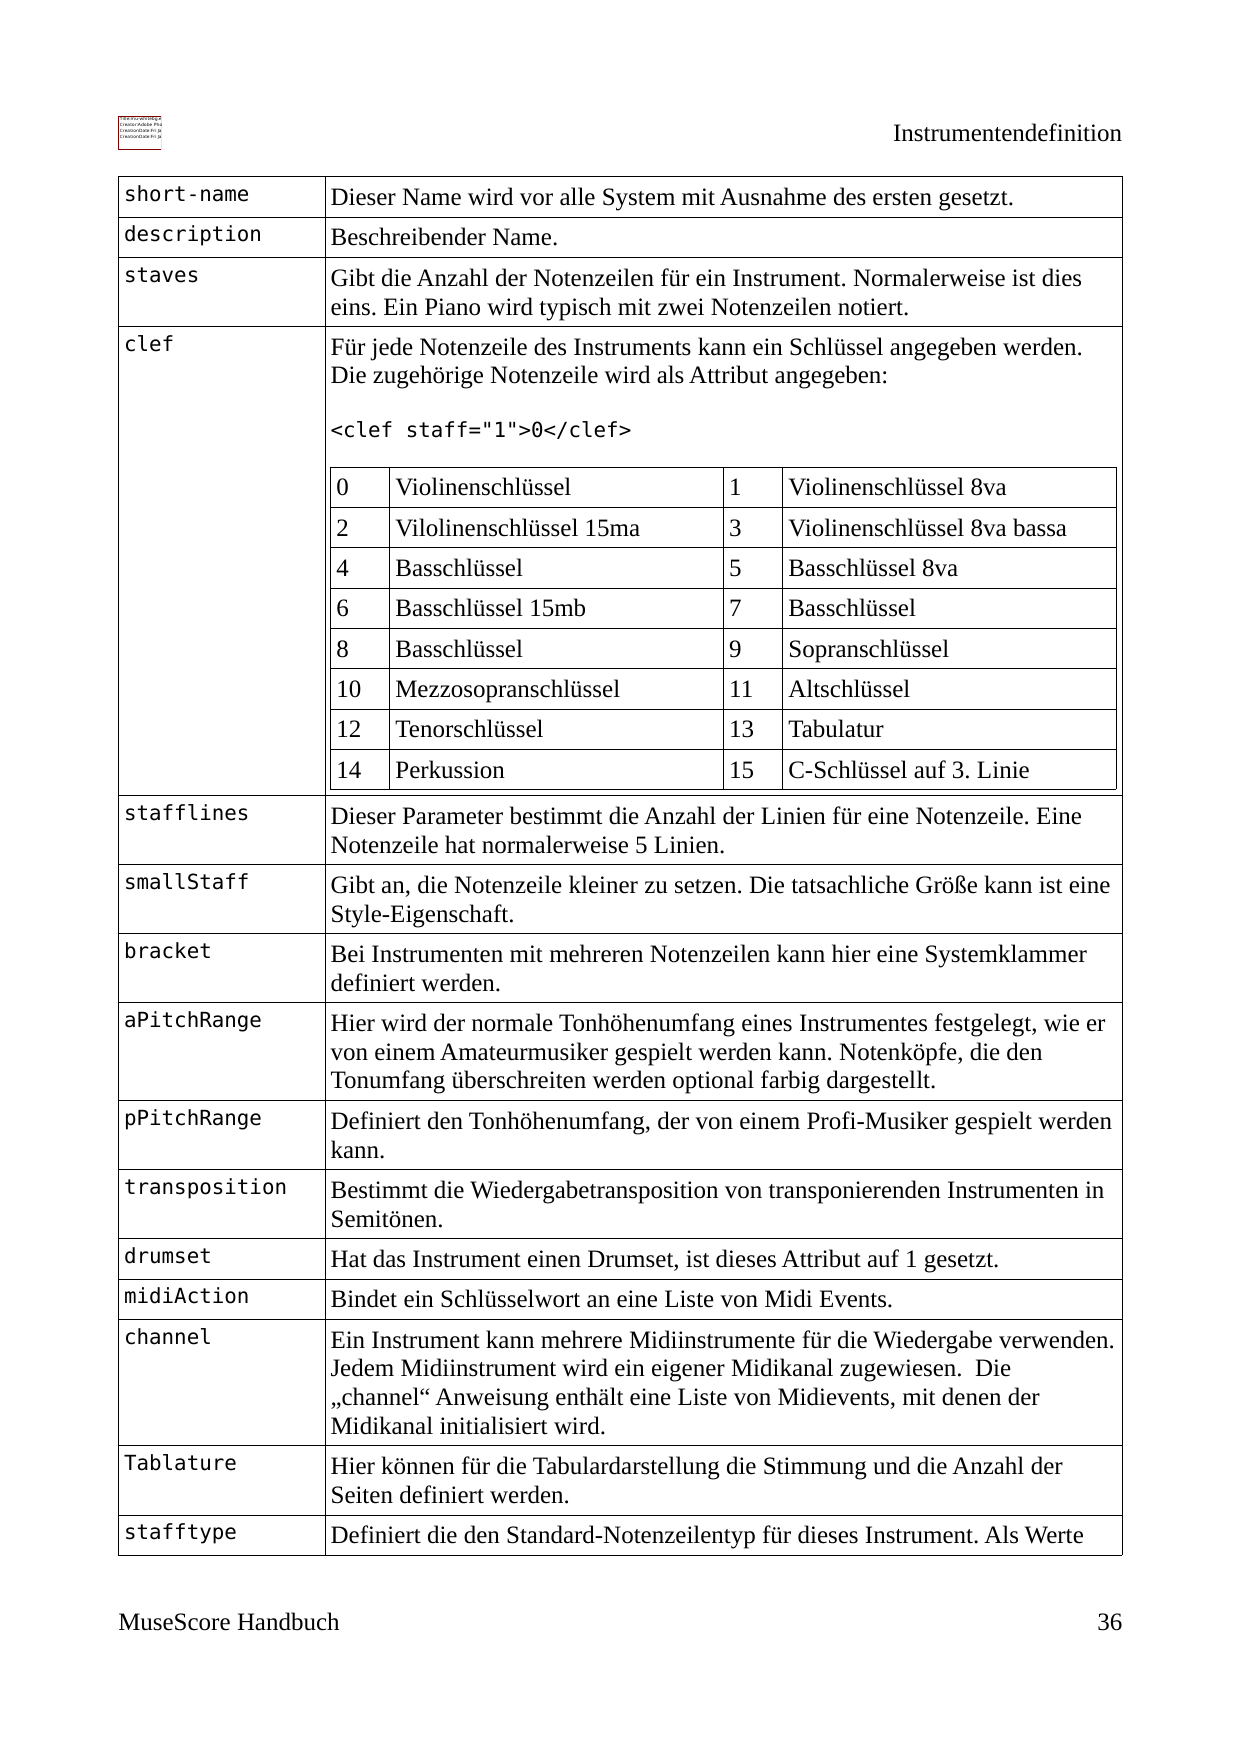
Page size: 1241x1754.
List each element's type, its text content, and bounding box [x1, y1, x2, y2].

table_cell 10 [331, 669, 389, 708]
table_cell Basschlüssel [390, 629, 723, 668]
table_cell Definiert den Tonhöhenumfang, der von einem Profi-Musiker gespielt werden kann. [326, 1101, 1122, 1169]
table_cell smallStaff [119, 865, 325, 933]
table_cell stafflines [119, 796, 325, 864]
table_cell Vilolinenschlüssel 15ma [390, 508, 723, 547]
table_cell channel [119, 1320, 325, 1445]
table_header 0 [331, 468, 389, 507]
table_cell 12 [331, 710, 389, 749]
table_cell 2 [331, 508, 389, 547]
table_cell 13 [724, 710, 782, 749]
table_cell Beschreibender Name. [326, 218, 1122, 257]
table_cell short-name [119, 177, 325, 217]
table_cell Tenorschlüssel [390, 710, 723, 749]
table_cell Ein Instrument kann mehrere Midiinstrumente für die Wiedergabe verwenden. Jedem Midiinstrument wird ein eigener Midikanal zugewiesen. Die „channel“ Anweisung enthält eine Liste von Midievents, mit denen der Midikanal initialisiert wird. [326, 1320, 1122, 1445]
table_cell Mezzosopranschlüssel [390, 669, 723, 708]
table_cell Hat das Instrument einen Drumset, ist dieses Attribut auf 1 gesetzt. [326, 1239, 1122, 1278]
table_header Violinenschlüssel [390, 468, 723, 507]
table_cell 5 [724, 548, 782, 588]
table_cell 11 [724, 669, 782, 708]
table_cell 14 [331, 750, 389, 789]
table_cell Gibt an, die Notenzeile kleiner zu setzen. Die tatsachliche Größe kann ist eine Style-Eigenschaft. [326, 865, 1122, 933]
table_cell Violinenschlüssel 8va bassa [783, 508, 1116, 547]
table_cell stafftype [119, 1516, 325, 1555]
table_header Violinenschlüssel 8va [783, 468, 1116, 507]
table_cell 7 [724, 589, 782, 628]
table_cell clef [119, 327, 325, 795]
table_cell 8 [331, 629, 389, 668]
table_cell Perkussion [390, 750, 723, 789]
table_cell Bei Instrumenten mit mehreren Notenzeilen kann hier eine Systemklammer definiert werden. [326, 934, 1122, 1002]
table_header 1 [724, 468, 782, 507]
table_cell pPitchRange [119, 1101, 325, 1169]
table_cell bracket [119, 934, 325, 1002]
table_cell Tablature [119, 1446, 325, 1514]
table_cell Dieser Parameter bestimmt die Anzahl der Linien für eine Notenzeile. Eine Notenzeile hat normalerweise 5 Linien. [326, 796, 1122, 864]
table_cell Definiert die den Standard-Notenzeilentyp für dieses Instrument. Als Werte [326, 1516, 1122, 1555]
table_cell Basschlüssel [390, 548, 723, 588]
table_cell Für jede Notenzeile des Instruments kann ein Schlüssel angegeben werden. Die zugehörige Notenzeile wird als Attribut angegeben: <clef staff="1">0</clef> [326, 327, 1122, 795]
table_cell 15 [724, 750, 782, 789]
table_cell Sopranschlüssel [783, 629, 1116, 668]
table_cell 4 [331, 548, 389, 588]
table_cell Basschlüssel 8va [783, 548, 1116, 588]
table_cell midiAction [119, 1280, 325, 1319]
table_cell Gibt die Anzahl der Notenzeilen für ein Instrument. Normalerweise ist dies eins. Ein Piano wird typisch mit zwei Notenzeilen notiert. [326, 258, 1122, 326]
table_cell Dieser Name wird vor alle System mit Ausnahme des ersten gesetzt. [326, 177, 1122, 217]
table_cell 3 [724, 508, 782, 547]
table_cell Altschlüssel [783, 669, 1116, 708]
table_cell Hier wird der normale Tonhöhenumfang eines Instrumentes festgelegt, wie er von einem Amateurmusiker gespielt werden kann. Notenköpfe, die den Tonumfang überschreiten werden optional farbig dargestellt. [326, 1003, 1122, 1100]
table_cell Basschlüssel 15mb [390, 589, 723, 628]
table_cell Bestimmt die Wiedergabetransposition von transponierenden Instrumenten in Semitönen. [326, 1170, 1122, 1238]
table_cell Bindet ein Schlüsselwort an eine Liste von Midi Events. [326, 1280, 1122, 1319]
table_cell transposition [119, 1170, 325, 1238]
table_cell Basschlüssel [783, 589, 1116, 628]
table_cell staves [119, 258, 325, 326]
table_cell 9 [724, 629, 782, 668]
table_cell Tabulatur [783, 710, 1116, 749]
table_cell 6 [331, 589, 389, 628]
table_cell aPitchRange [119, 1003, 325, 1100]
table_cell C-Schlüssel auf 3. Linie [783, 750, 1116, 789]
table_cell drumset [119, 1239, 325, 1278]
table_cell description [119, 218, 325, 257]
table_cell Hier können für die Tabulardarstellung die Stimmung und die Anzahl der Seiten definiert werden. [326, 1446, 1122, 1514]
